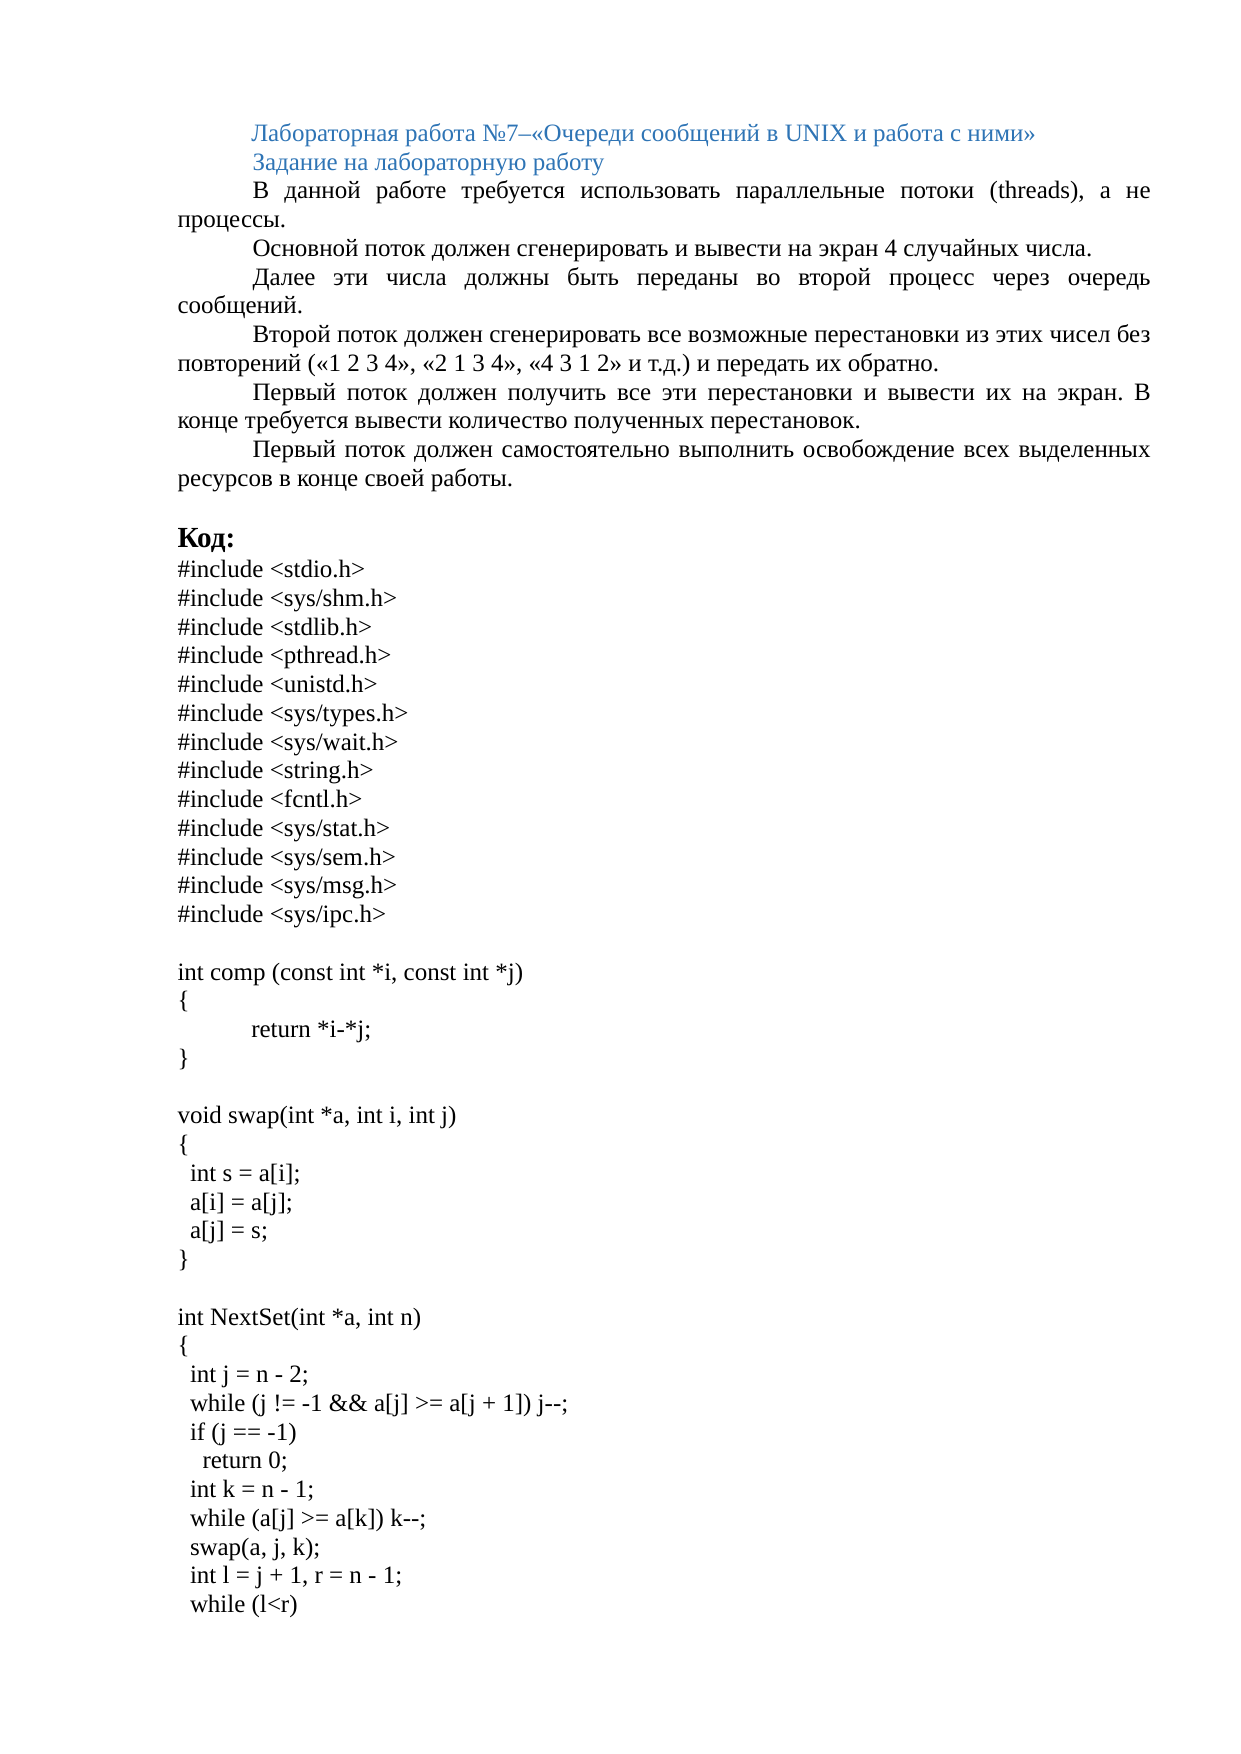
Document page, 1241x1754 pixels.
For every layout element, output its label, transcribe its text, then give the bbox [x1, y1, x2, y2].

subtitle Задание на лабораторную работу [177, 147, 1152, 176]
text Второй поток должен сгенерировать все возможные перестановки из этих чисел без повторений («1 2 3 4», «2 1 3 4», «4 3 1 2» и т.д.) и передать их обратно. [177, 319, 1152, 377]
subtitle Лабораторная работа №7–«Очереди сообщений в UNIX и работа с ними» [177, 118, 1152, 147]
text #include <stdio.h> #include <sys/shm.h> #include <stdlib.h> #include <pthread.h> #include <unistd.h> #include <sys/types.h> #include <sys/wait.h> #include <string.h> #include <fcntl.h> #include <sys/stat.h> #include <sys/sem.h> #include <sys/msg.h> #include <sys/ipc.h> int comp (const int *i, const int *j) { return *i-*j; } void swap(int *a, int i, int j) { int s = a[i]; a[i] = a[j]; a[j] = s; } int NextSet(int *a, int n) { int j = n - 2; while (j != -1 && a[j] >= a[j + 1]) j--; if (j == -1) return 0; int k = n - 1; while (a[j] >= a[k]) k--; swap(a, j, k); int l = j + 1, r = n - 1; while (l<r) [177, 554, 1152, 1618]
text Код: [177, 521, 1152, 554]
text В данной работе требуется использовать параллельные потоки (threads), а не процессы. [177, 176, 1152, 233]
text Далее эти числа должны быть переданы во второй процесс через очередь сообщений. [177, 262, 1152, 319]
text Основной поток должен сгенерировать и вывести на экран 4 случайных числа. [177, 233, 1152, 262]
text Первый поток должен получить все эти перестановки и вывести их на экран. В конце требуется вывести количество полученных перестановок. [177, 377, 1152, 434]
text Первый поток должен самостоятельно выполнить освобождение всех выделенных ресурсов в конце своей работы. [177, 434, 1152, 492]
